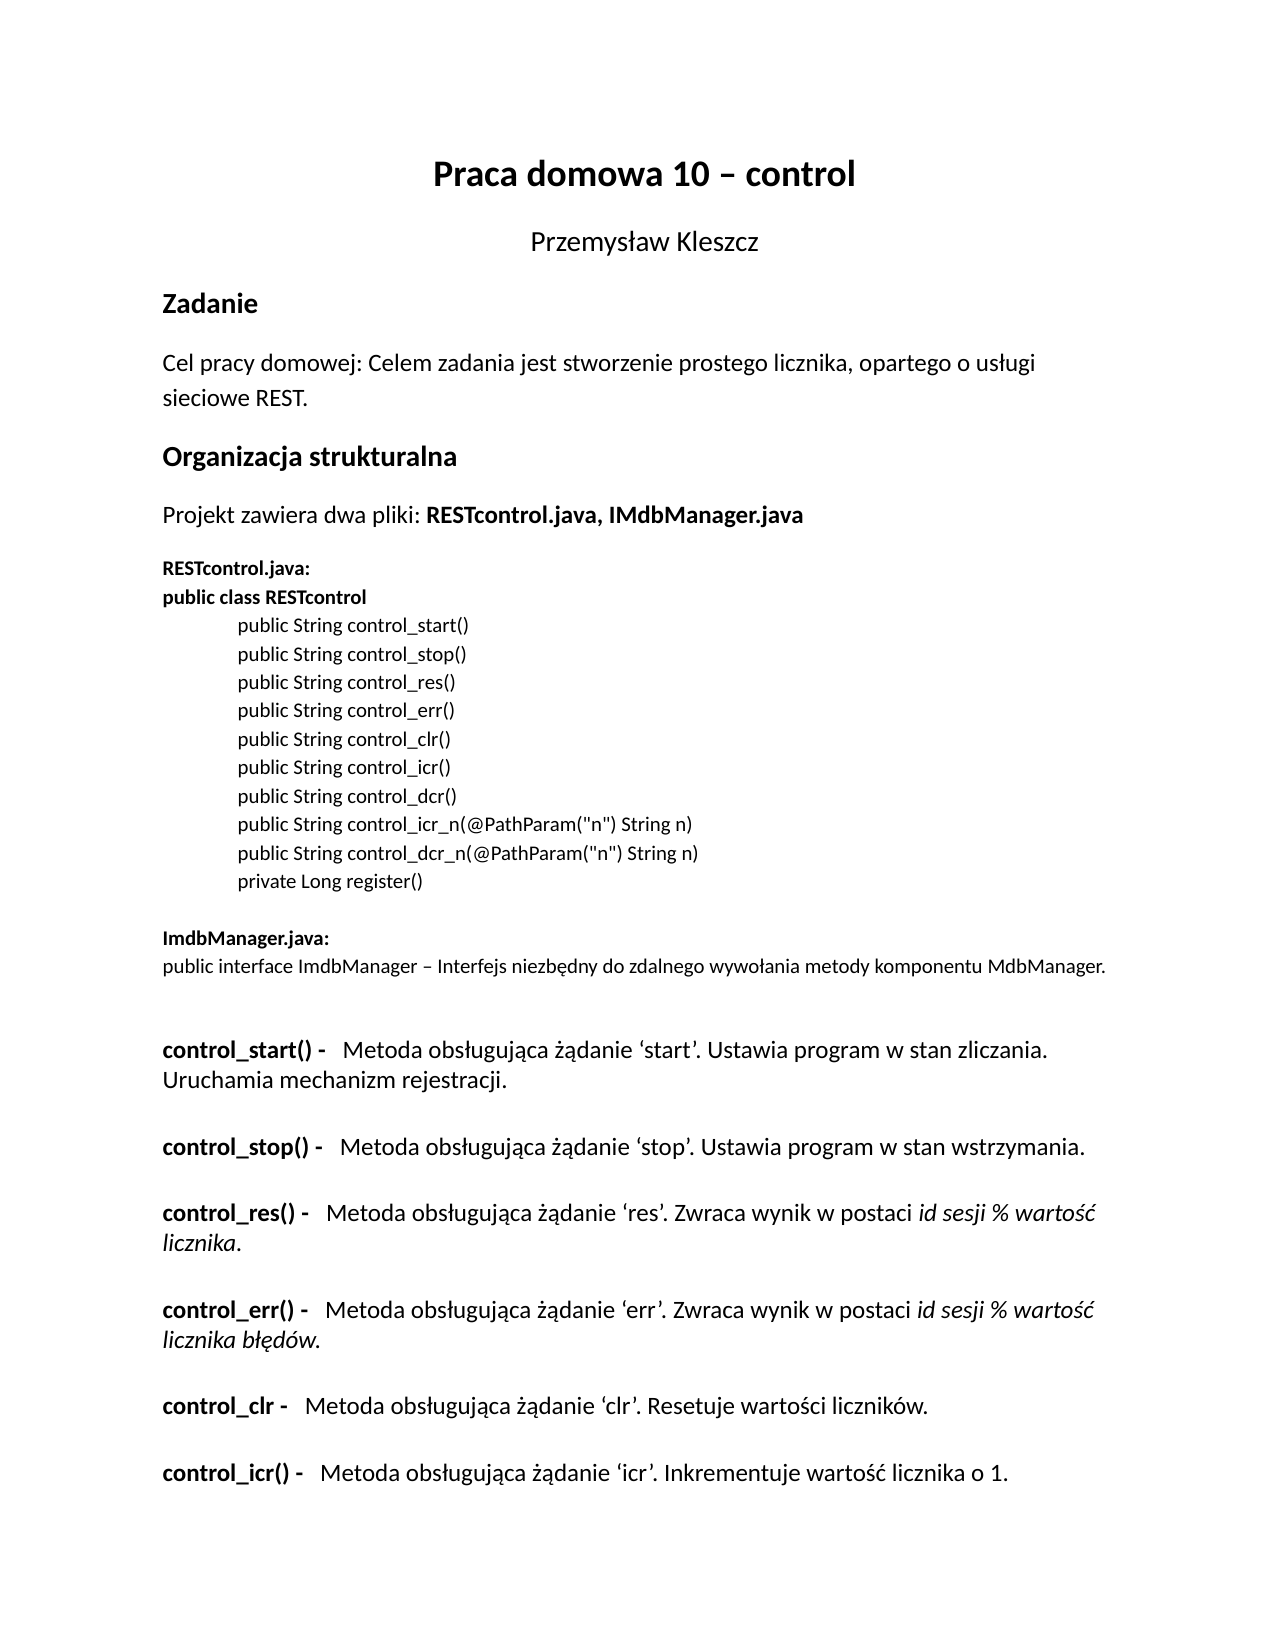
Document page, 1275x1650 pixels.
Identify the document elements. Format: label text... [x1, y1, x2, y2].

text Organizacja strukturalna [162, 438, 1127, 473]
text control_res() - Metoda obsługująca żądanie ‘res’. Zwraca wynik w postaci id sesji % wartość licznika. [162, 1197, 1127, 1258]
text Zadanie [162, 285, 1127, 321]
text Praca domowa 10 – control [162, 150, 1127, 196]
text control_err() - Metoda obsługująca żądanie ‘err’. Zwraca wynik w postaci id sesji % wartość licznika błędów. [162, 1294, 1127, 1354]
text Przemysław Kleszcz [162, 223, 1127, 259]
text private Long register() [162, 868, 1127, 894]
text public String control_stop() [162, 641, 1127, 666]
text Cel pracy domowej: Celem zadania jest stworzenie prostego licznika, opartego o usługi sieciowe REST. [162, 347, 1127, 413]
text public String control_icr() [162, 754, 1127, 780]
text public String control_clr() [162, 726, 1127, 752]
text control_clr - Metoda obsługująca żądanie ‘clr’. Resetuje wartości liczników. [162, 1391, 1127, 1421]
text public String control_res() [162, 669, 1127, 695]
text public interface ImdbManager – Interfejs niezbędny do zdalnego wywołania metody komponentu MdbManager. [162, 954, 1127, 979]
text control_stop() - Metoda obsługująca żądanie ‘stop’. Ustawia program w stan wstrzymania. [162, 1131, 1127, 1161]
text control_start() - Metoda obsługująca żądanie ‘start’. Ustawia program w stan zliczania. Uruchamia mechanizm rejestracji. [162, 1034, 1127, 1094]
text RESTcontrol.java: [162, 556, 1127, 581]
text Projekt zawiera dwa pliki: RESTcontrol.java, IMdbManager.java [162, 500, 1127, 530]
text control_icr() - Metoda obsługująca żądanie ‘icr’. Inkrementuje wartość licznika o 1. [162, 1457, 1127, 1487]
text public String control_start() [162, 612, 1127, 638]
text public String control_icr_n(@PathParam("n") String n) [162, 811, 1127, 837]
text public class RESTcontrol [162, 584, 1127, 609]
text public String control_dcr() [162, 783, 1127, 808]
text public String control_err() [162, 698, 1127, 723]
text ImdbManager.java: [162, 925, 1127, 951]
text public String control_dcr_n(@PathParam("n") String n) [162, 840, 1127, 865]
